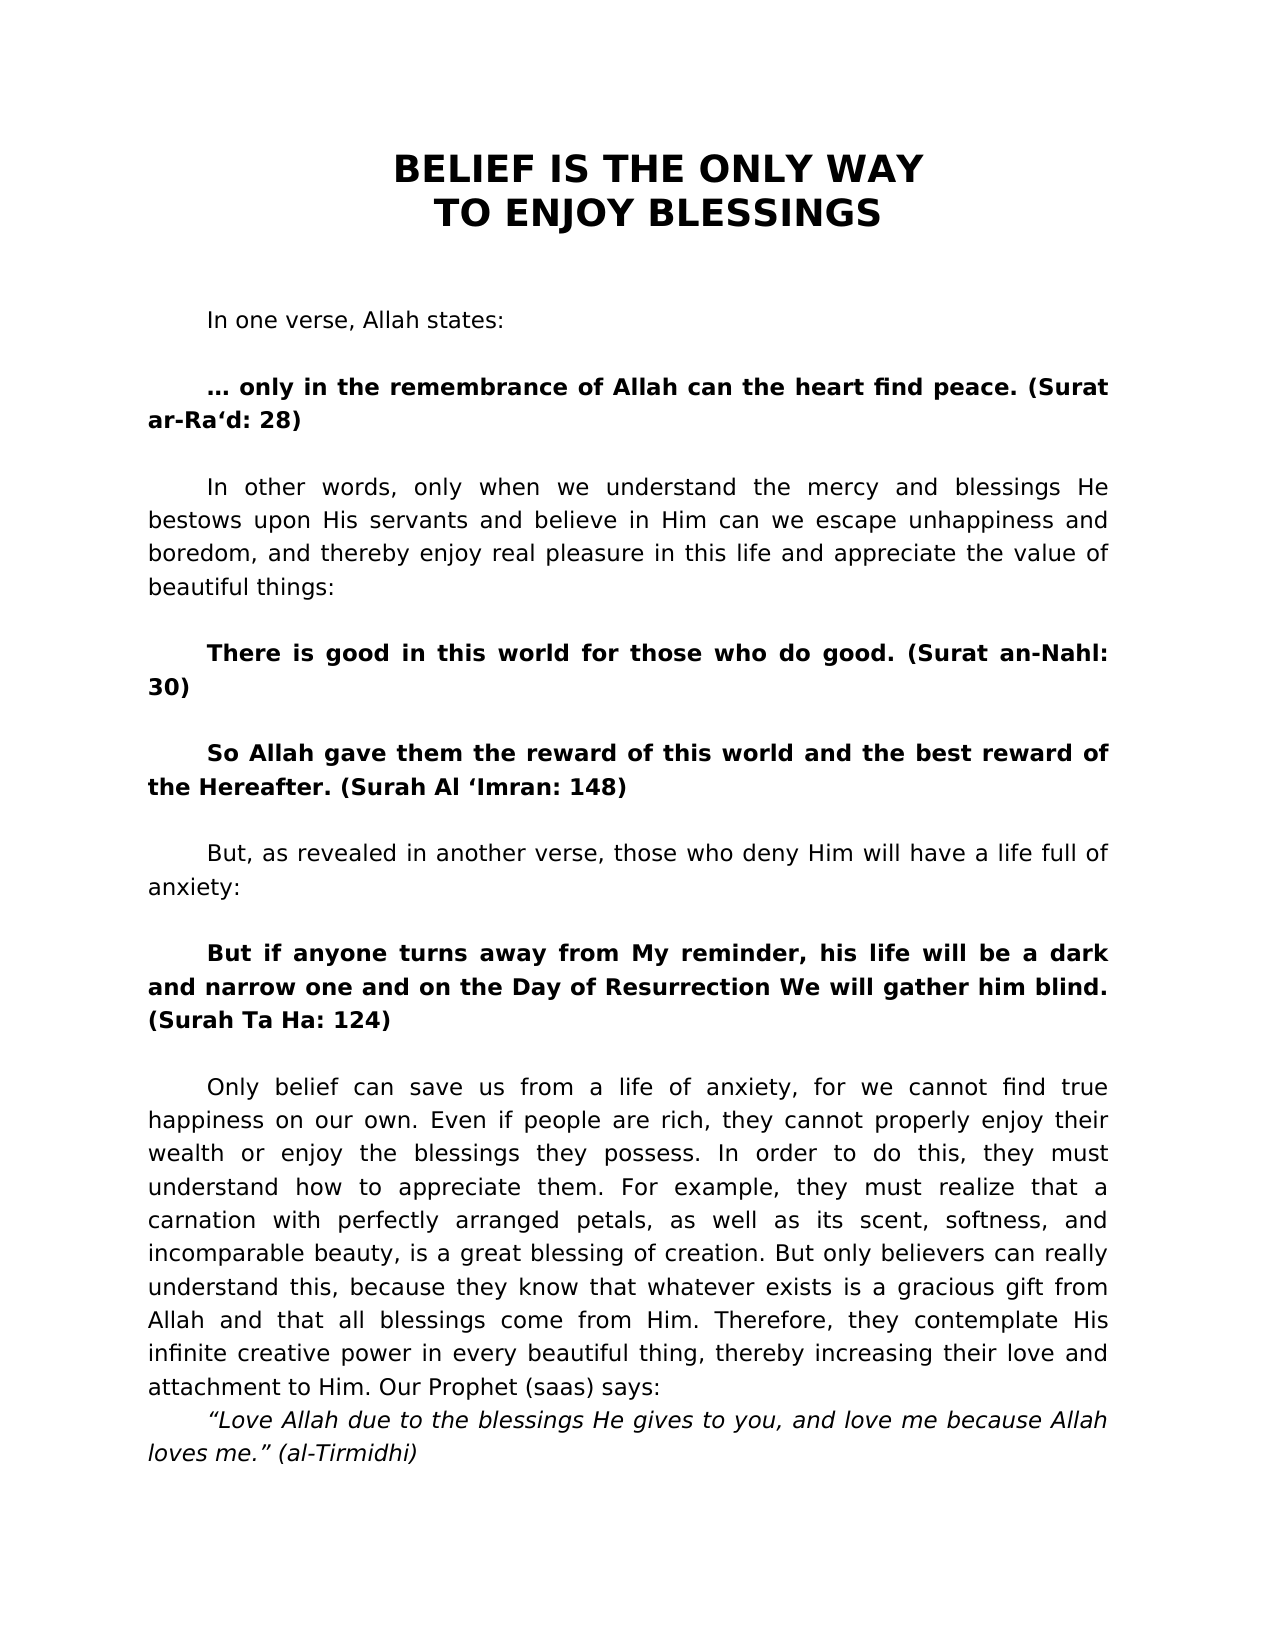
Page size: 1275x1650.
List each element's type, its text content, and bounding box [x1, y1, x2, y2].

text “Love Allah due to the blessings He gives to you, and love me because Allah loves me.” (al-Tirmidhi) [148, 1402, 1110, 1468]
text There is good in this world for those who do good. (Surat an-Nahl: 30) [148, 635, 1110, 702]
text So Allah gave them the reward of this world and the best reward of the Hereafter. (Surah Al ‘Imran: 148) [148, 735, 1110, 802]
text … only in the remembrance of Allah can the heart find peace. (Surat ar-Ra‘d: 28) [148, 368, 1110, 435]
text In one verse, Allah states: [148, 302, 1110, 335]
text Only belief can save us from a life of anxiety, for we cannot find true happiness on our own. Even if people are rich, they cannot properly enjoy their wealth or enjoy the blessings they possess. In order to do this, they must understand how to appreciate them. For example, they must realize that a carnation with perfectly arranged petals, as well as its scent, softness, and incomparable beauty, is a great blessing of creation. But only believers can really understand this, because they know that whatever exists is a gracious gift from Allah and that all blessings come from Him. Therefore, they contemplate His infinite creative power in every beautiful thing, thereby increasing their love and attachment to Him. Our Prophet (saas) says: [148, 1068, 1110, 1402]
text BELIEF IS THE ONLY WAY [148, 148, 1110, 191]
text But, as revealed in another verse, those who deny Him will have a life full of anxiety: [148, 835, 1110, 902]
text But if anyone turns away from My reminder, his life will be a dark and narrow one and on the Day of Resurrection We will gather him blind. (Surah Ta Ha: 124) [148, 935, 1110, 1035]
text TO ENJOY BLESSINGS [148, 191, 1110, 235]
text In other words, only when we understand the mercy and blessings He bestows upon His servants and believe in Him can we escape unhappiness and boredom, and thereby enjoy real pleasure in this life and appreciate the value of beautiful things: [148, 468, 1110, 602]
